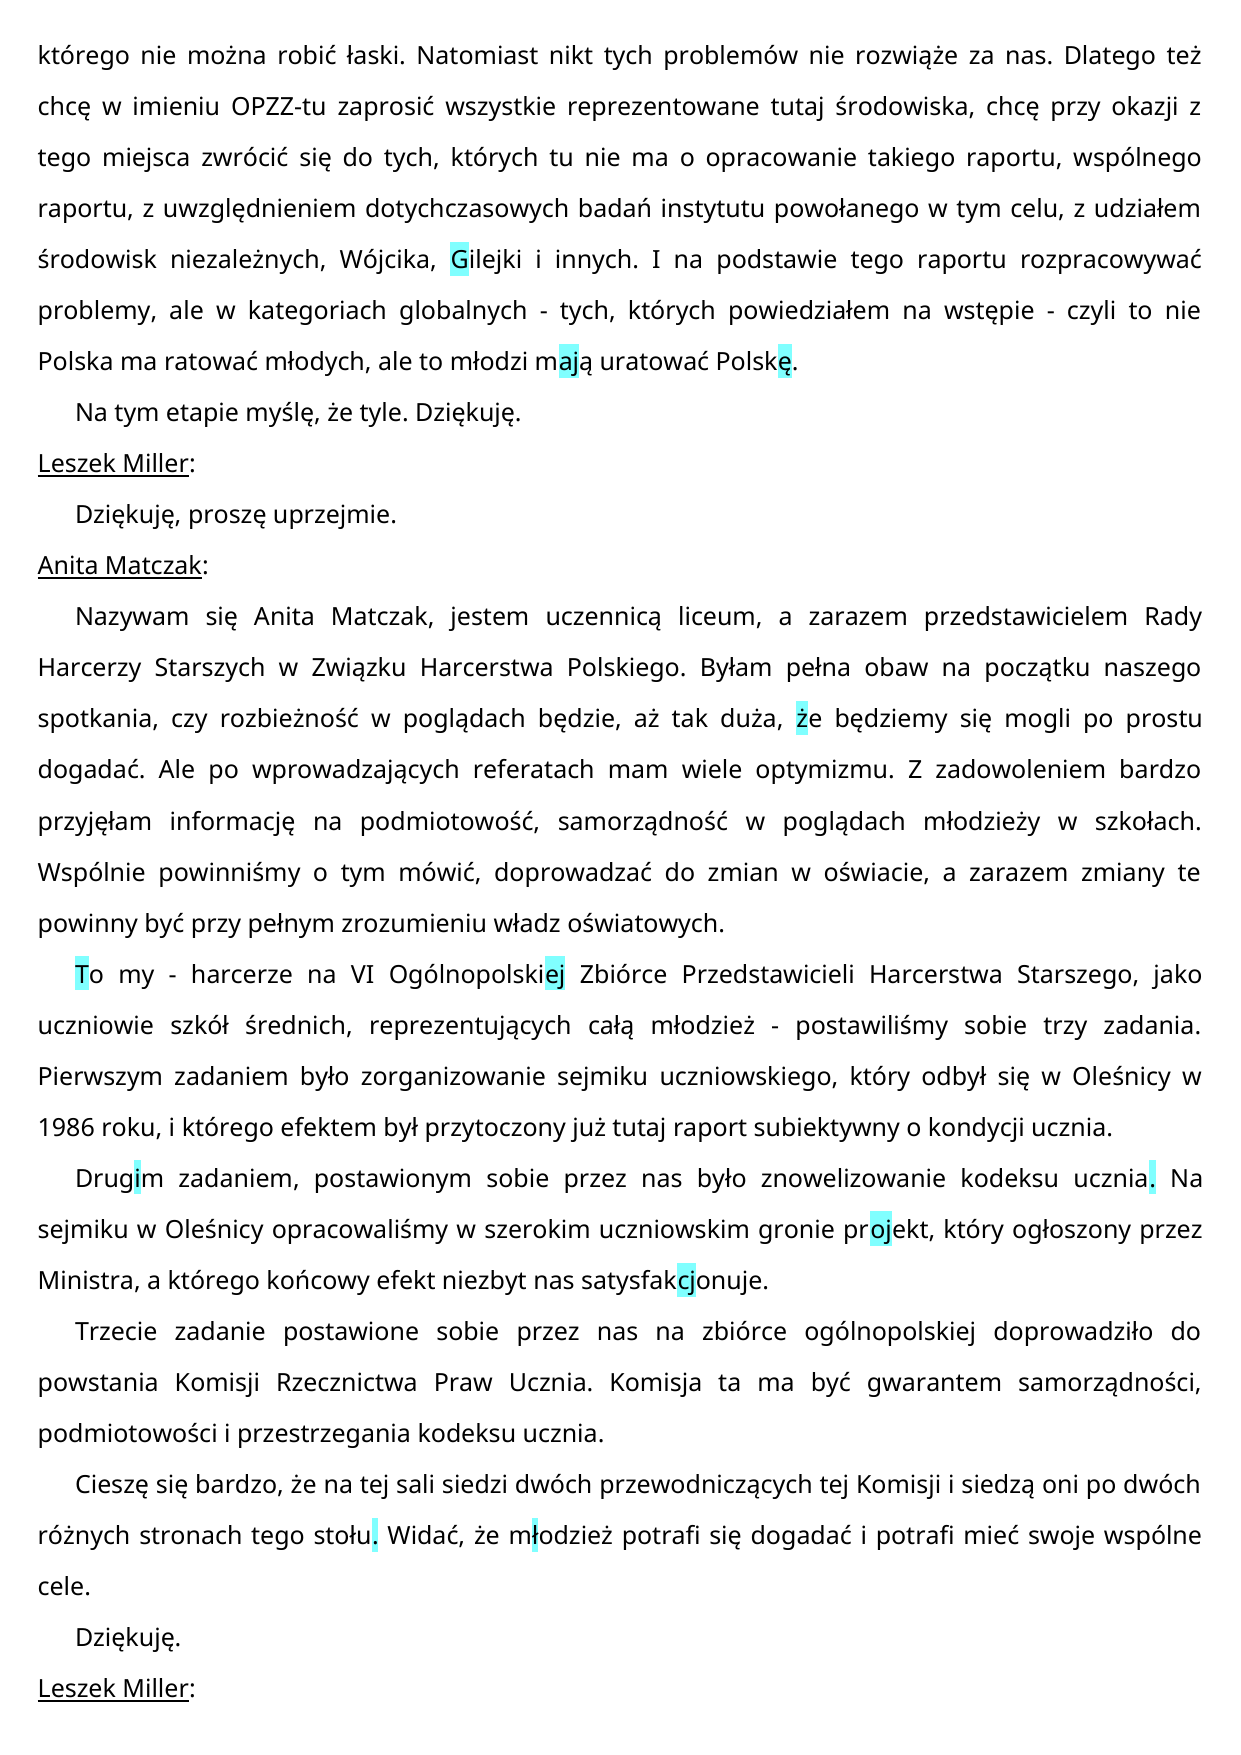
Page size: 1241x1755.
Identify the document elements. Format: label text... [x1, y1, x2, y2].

text Trzecie zadanie postawione sobie przez nas na zbiórce ogólnopolskiej doprowadziło do powstania Komisji Rzecznictwa Praw Ucznia. Komisja ta ma być gwarantem samorządności, podmiotowości i przestrzegania kodeksu ucznia. [37, 1313, 1203, 1450]
text Dziękuję. [37, 1620, 1203, 1654]
text Leszek Miller: [37, 446, 1203, 480]
text Leszek Miller: [37, 1671, 1203, 1705]
text To my - harcerze na VI Ogólnopolskiej Zbiórce Przedstawicieli Harcerstwa Starszego, jako uczniowie szkół średnich, reprezentujących całą młodzież - postawiliśmy sobie trzy zadania. Pierwszym zadaniem było zorganizowanie sejmiku uczniowskiego, który odbył się w Oleśnicy w 1986 roku, i którego efektem był przytoczony już tutaj raport subiektywny o kondycji ucznia. [37, 956, 1203, 1143]
text Dziękuję, proszę uprzejmie. [37, 497, 1203, 531]
text Nazywam się Anita Matczak, jestem uczennicą liceum, a zarazem przedstawicielem Rady Harcerzy Starszych w Związku Harcerstwa Polskiego. Byłam pełna obaw na początku naszego spotkania, czy rozbieżność w poglądach będzie, aż tak duża, że będziemy się mogli po prostu dogadać. Ale po wprowadzających referatach mam wiele optymizmu. Z zadowoleniem bardzo przyjęłam informację na podmiotowość, samorządność w poglądach młodzieży w szkołach. Wspólnie powinniśmy o tym mówić, doprowadzać do zmian w oświacie, a zarazem zmiany te powinny być przy pełnym zrozumieniu władz oświatowych. [37, 599, 1203, 939]
text którego nie można robić łaski. Natomiast nikt tych problemów nie rozwiąże za nas. Dlatego też chcę w imieniu OPZZ-tu zaprosić wszystkie reprezentowane tutaj środowiska, chcę przy okazji z tego miejsca zwrócić się do tych, których tu nie ma o opracowanie takiego raportu, wspólnego raportu, z uwzględnieniem dotychczasowych badań instytutu powołanego w tym celu, z udziałem środowisk niezależnych, Wójcika, Gilejki i innych. I na podstawie tego raportu rozpracowywać problemy, ale w kategoriach globalnych - tych, których powiedziałem na wstępie - czyli to nie Polska ma ratować młodych, ale to młodzi mają uratować Polskę. [37, 37, 1203, 378]
text Na tym etapie myślę, że tyle. Dziękuję. [37, 395, 1203, 429]
text Cieszę się bardzo, że na tej sali siedzi dwóch przewodniczących tej Komisji i siedzą oni po dwóch różnych stronach tego stołu. Widać, że młodzież potrafi się dogadać i potrafi mieć swoje wspólne cele. [37, 1467, 1203, 1603]
text Anita Matczak: [37, 548, 1203, 582]
text Drugim zadaniem, postawionym sobie przez nas było znowelizowanie kodeksu ucznia. Na sejmiku w Oleśnicy opracowaliśmy w szerokim uczniowskim gronie projekt, który ogłoszony przez Ministra, a którego końcowy efekt niezbyt nas satysfakcjonuje. [37, 1160, 1203, 1297]
